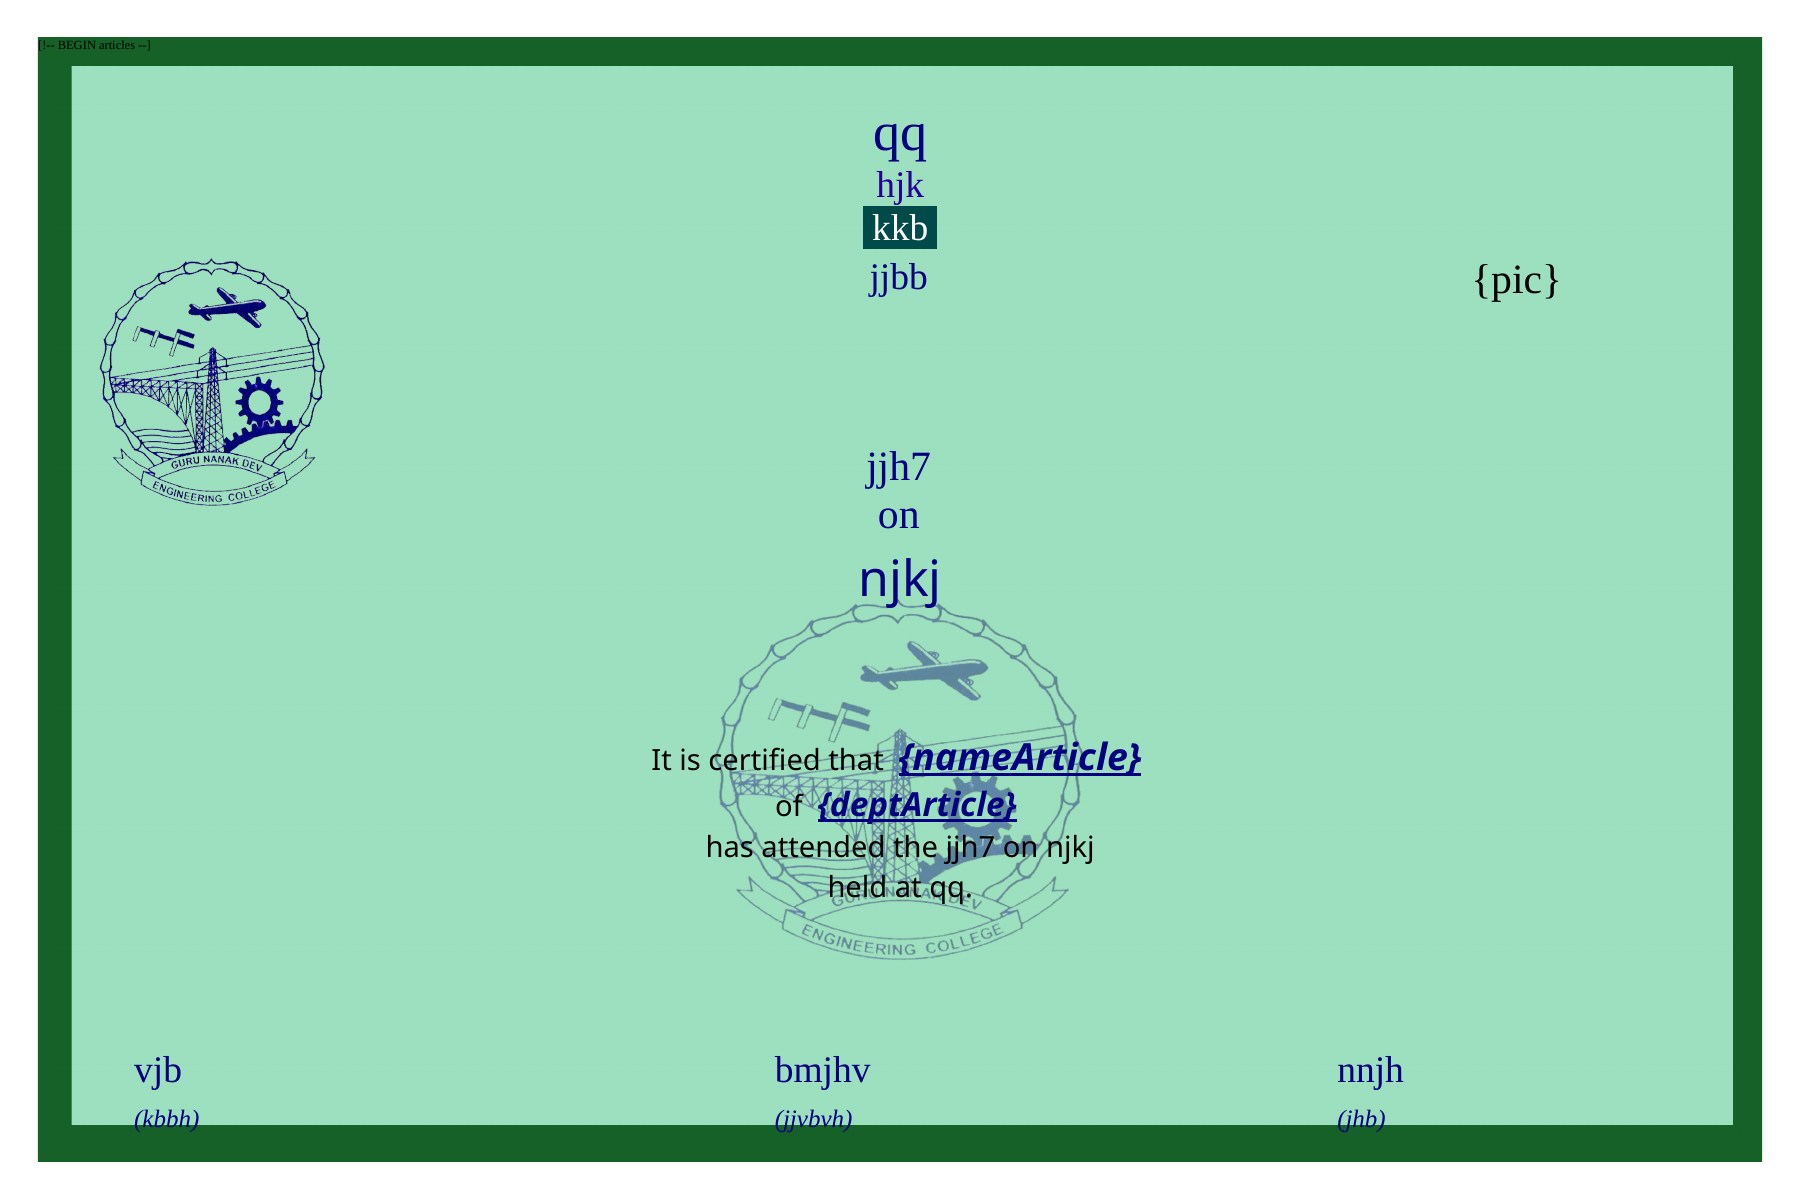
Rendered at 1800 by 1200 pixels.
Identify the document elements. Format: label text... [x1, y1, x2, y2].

table_header bmjhv [769, 1042, 1331, 1098]
table_header nnjh [1331, 1042, 1683, 1098]
table_cell (jjvbvh) [769, 1099, 1331, 1139]
text kkb [38, 206, 1762, 249]
table_cell (kbbh) [128, 1099, 769, 1139]
text njkj [38, 543, 1762, 611]
text hjk [38, 163, 1762, 206]
text [!-- BEGIN articles --] [38, 38, 1762, 52]
table_header [95, 249, 332, 543]
table_header vjb [128, 1042, 769, 1098]
text qq [38, 100, 1762, 163]
text of {deptArticle} [38, 781, 1762, 827]
table_cell (jhb) [1331, 1099, 1683, 1139]
table_header {pic} [1465, 249, 1702, 543]
text It is certified that {nameArticle} [38, 730, 1762, 781]
text held at qq. [38, 866, 1762, 906]
table_header jjbb jjh7 on [332, 249, 1465, 543]
text has attended the jjh7 on njkj [38, 827, 1762, 866]
picture [37, 37, 1763, 1162]
